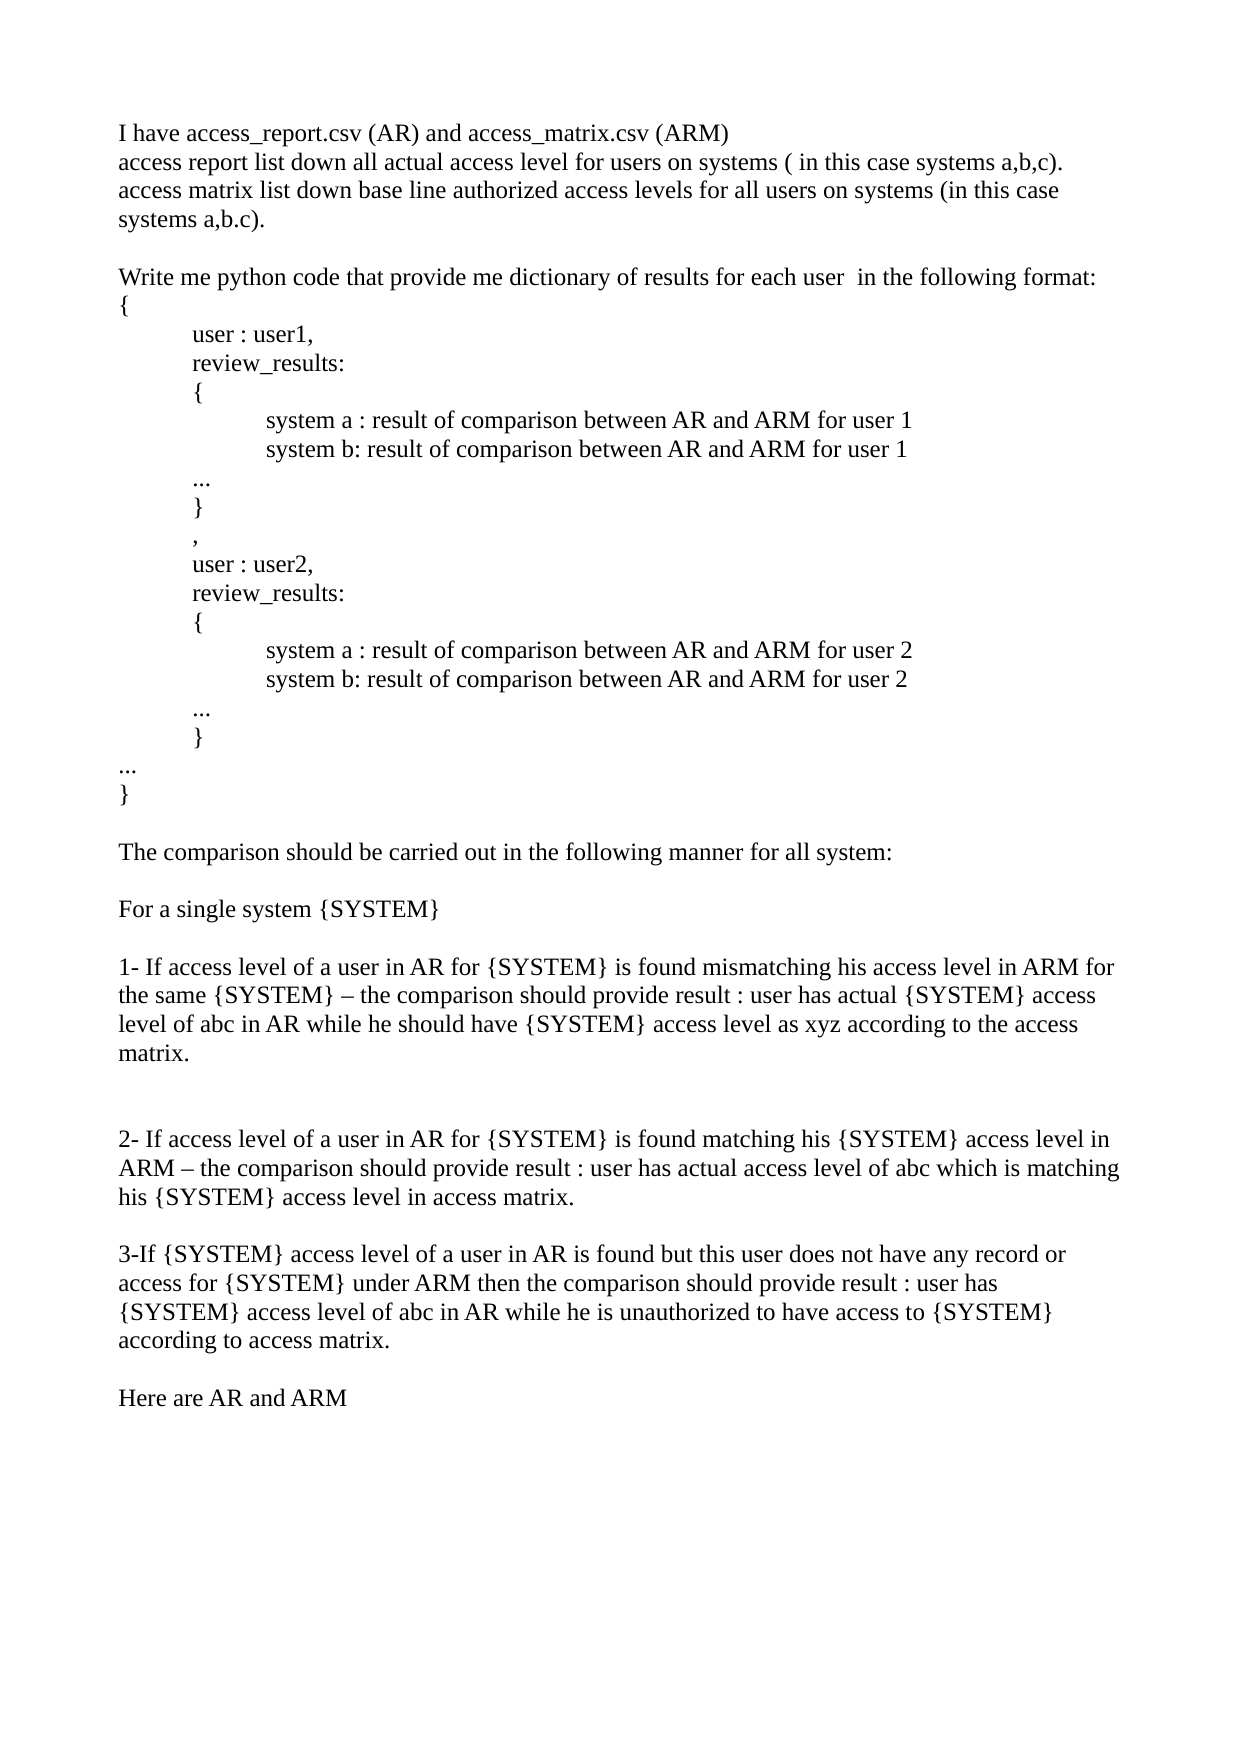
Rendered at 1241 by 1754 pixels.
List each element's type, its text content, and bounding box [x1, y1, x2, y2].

text ... [118, 751, 1122, 779]
text { [118, 607, 1122, 636]
text } [118, 722, 1122, 751]
text system a : result of comparison between AR and ARM for user 2 [118, 636, 1122, 664]
text Write me python code that provide me dictionary of results for each user in the following format: [118, 262, 1122, 291]
text 1- If access level of a user in AR for {SYSTEM} is found mismatching his access level in ARM for the same {SYSTEM} – the comparison should provide result : user has actual {SYSTEM} access level of abc in AR while he should have {SYSTEM} access level as xyz according to the access matrix. [118, 952, 1122, 1067]
text Here are AR and ARM [118, 1383, 1122, 1412]
text system b: result of comparison between AR and ARM for user 2 [118, 664, 1122, 693]
text ... [118, 693, 1122, 722]
text access report list down all actual access level for users on systems ( in this case systems a,b,c). [118, 147, 1122, 176]
text user : user1, [118, 319, 1122, 348]
text system a : result of comparison between AR and ARM for user 1 [118, 406, 1122, 434]
text 2- If access level of a user in AR for {SYSTEM} is found matching his {SYSTEM} access level in ARM – the comparison should provide result : user has actual access level of abc which is matching his {SYSTEM} access level in access matrix. [118, 1124, 1122, 1211]
text system b: result of comparison between AR and ARM for user 1 [118, 434, 1122, 463]
text { [118, 377, 1122, 406]
text For a single system {SYSTEM} [118, 894, 1122, 923]
text The comparison should be carried out in the following manner for all system: [118, 837, 1122, 866]
text , [118, 521, 1122, 549]
text user : user2, [118, 549, 1122, 578]
text } [118, 779, 1122, 808]
text access matrix list down base line authorized access levels for all users on systems (in this case systems a,b.c). [118, 176, 1122, 233]
text } [118, 492, 1122, 521]
text review_results: [118, 578, 1122, 607]
text ... [118, 463, 1122, 492]
text I have access_report.csv (AR) and access_matrix.csv (ARM) [118, 118, 1122, 147]
text review_results: [118, 348, 1122, 377]
text { [118, 291, 1122, 319]
text 3-If {SYSTEM} access level of a user in AR is found but this user does not have any record or access for {SYSTEM} under ARM then the comparison should provide result : user has {SYSTEM} access level of abc in AR while he is unauthorized to have access to {SYSTEM} according to access matrix. [118, 1239, 1122, 1354]
